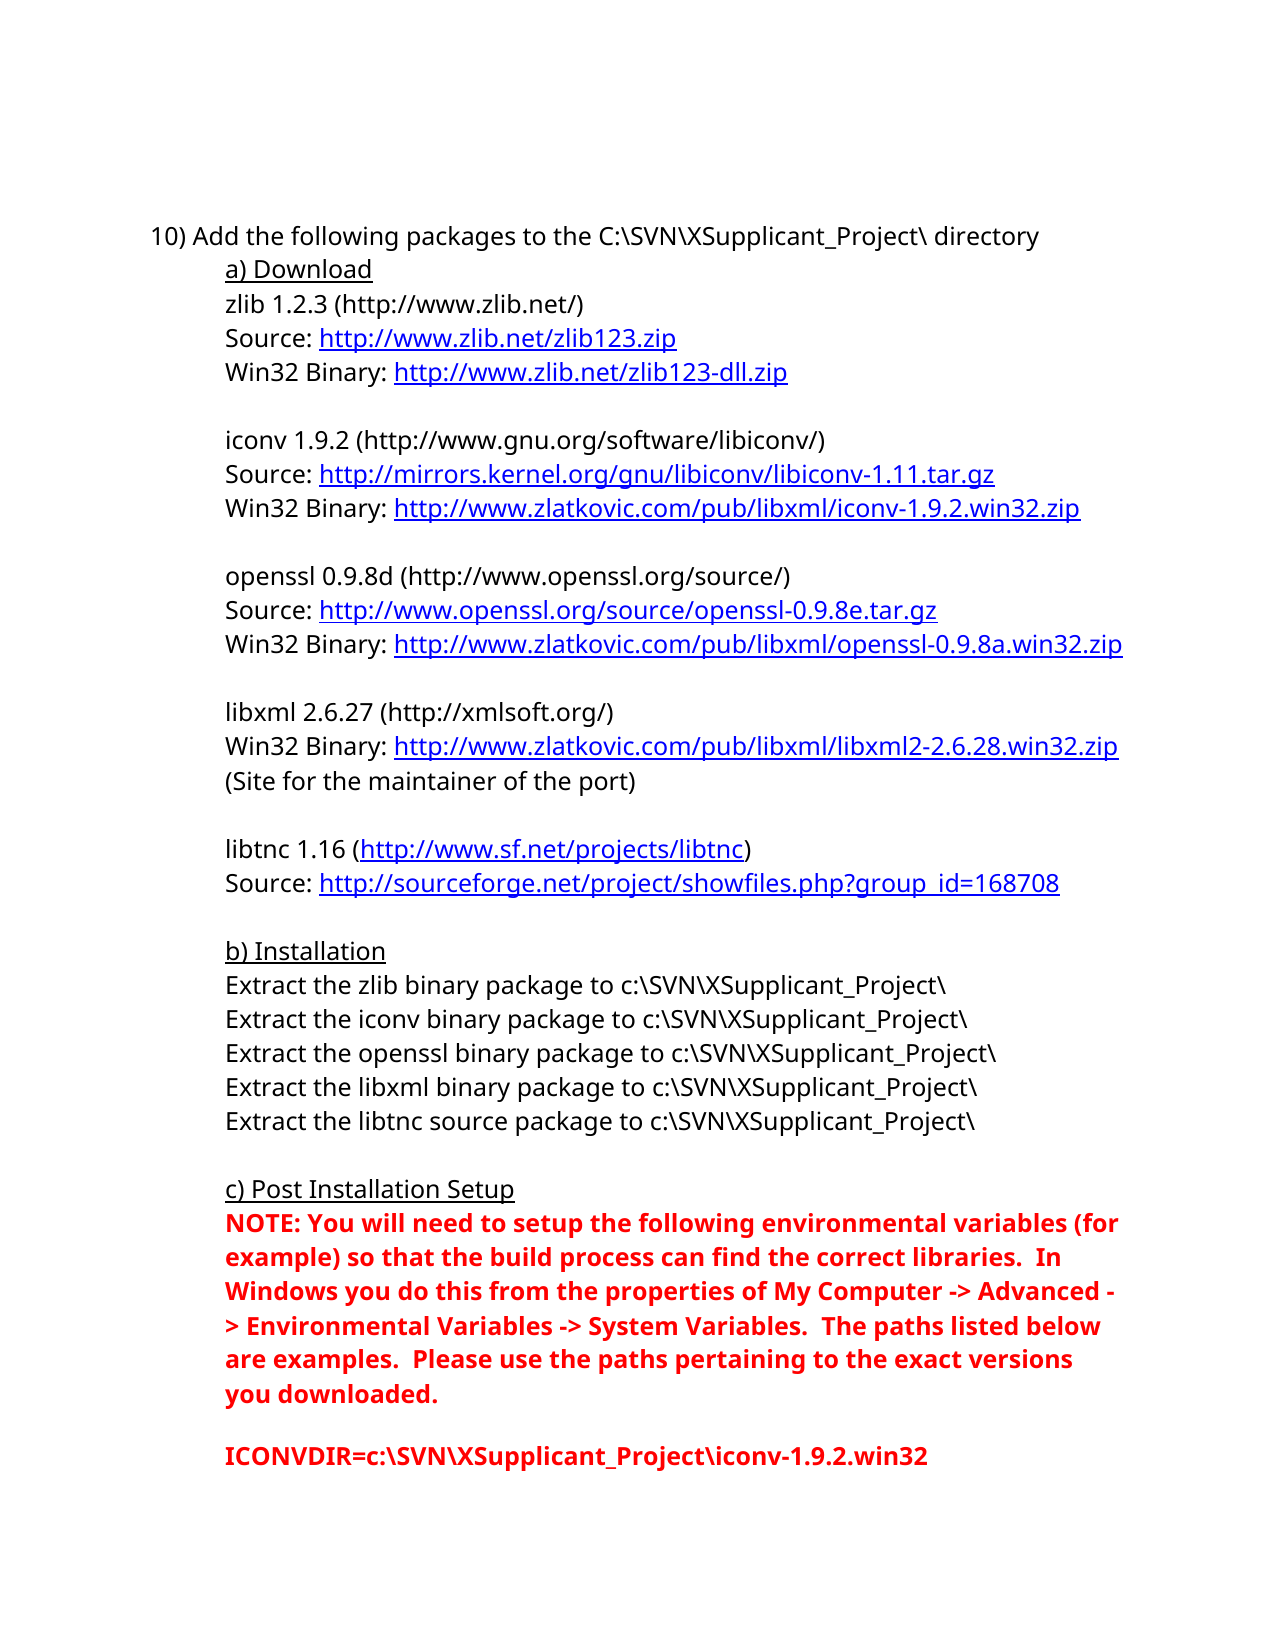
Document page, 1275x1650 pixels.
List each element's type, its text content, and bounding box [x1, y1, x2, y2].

text libxml 2.6.27 (http://xmlsoft.org/) [225, 695, 1125, 729]
text Extract the openssl binary package to c:\SVN\XSupplicant_Project\ [225, 1036, 1125, 1070]
text Source: http://sourceforge.net/project/showfiles.php?group_id=168708 [225, 865, 1125, 899]
text c) Post Installation Setup [225, 1172, 1125, 1206]
text Source: http://www.openssl.org/source/openssl-0.9.8e.tar.gz [225, 593, 1125, 627]
text Win32 Binary: http://www.zlib.net/zlib123-dll.zip [225, 354, 1125, 388]
text Extract the iconv binary package to c:\SVN\XSupplicant_Project\ [225, 1002, 1125, 1036]
text 10) Add the following packages to the C:\SVN\XSupplicant_Project\ directory [150, 218, 1125, 252]
text Win32 Binary: http://www.zlatkovic.com/pub/libxml/libxml2-2.6.28.win32.zip (Site for the maintainer of the port) [225, 729, 1125, 797]
text ICONVDIR=c:\SVN\XSupplicant_Project\iconv-1.9.2.win32 [225, 1439, 1125, 1473]
text openssl 0.9.8d (http://www.openssl.org/source/) [225, 559, 1125, 593]
text iconv 1.9.2 (http://www.gnu.org/software/libiconv/) [225, 422, 1125, 457]
text a) Download [150, 252, 1125, 286]
text Extract the libtnc source package to c:\SVN\XSupplicant_Project\ [225, 1104, 1125, 1138]
text Source: http://mirrors.kernel.org/gnu/libiconv/libiconv-1.11.tar.gz [225, 457, 1125, 491]
text Win32 Binary: http://www.zlatkovic.com/pub/libxml/openssl-0.9.8a.win32.zip [225, 627, 1125, 661]
text Source: http://www.zlib.net/zlib123.zip [225, 320, 1125, 354]
text Extract the zlib binary package to c:\SVN\XSupplicant_Project\ [225, 967, 1125, 1002]
text zlib 1.2.3 (http://www.zlib.net/) [225, 286, 1125, 320]
text Win32 Binary: http://www.zlatkovic.com/pub/libxml/iconv-1.9.2.win32.zip [225, 491, 1125, 525]
text Extract the libxml binary package to c:\SVN\XSupplicant_Project\ [225, 1070, 1125, 1104]
text NOTE: You will need to setup the following environmental variables (for example) so that the build process can find the correct libraries. In Windows you do this from the properties of My Computer -> Advanced -> Environmental Variables -> System Variables. The paths listed below are examples. Please use the paths pertaining to the exact versions you downloaded. [225, 1206, 1125, 1410]
text b) Installation [150, 933, 1125, 967]
text libtnc 1.16 (http://www.sf.net/projects/libtnc) [225, 831, 1125, 865]
